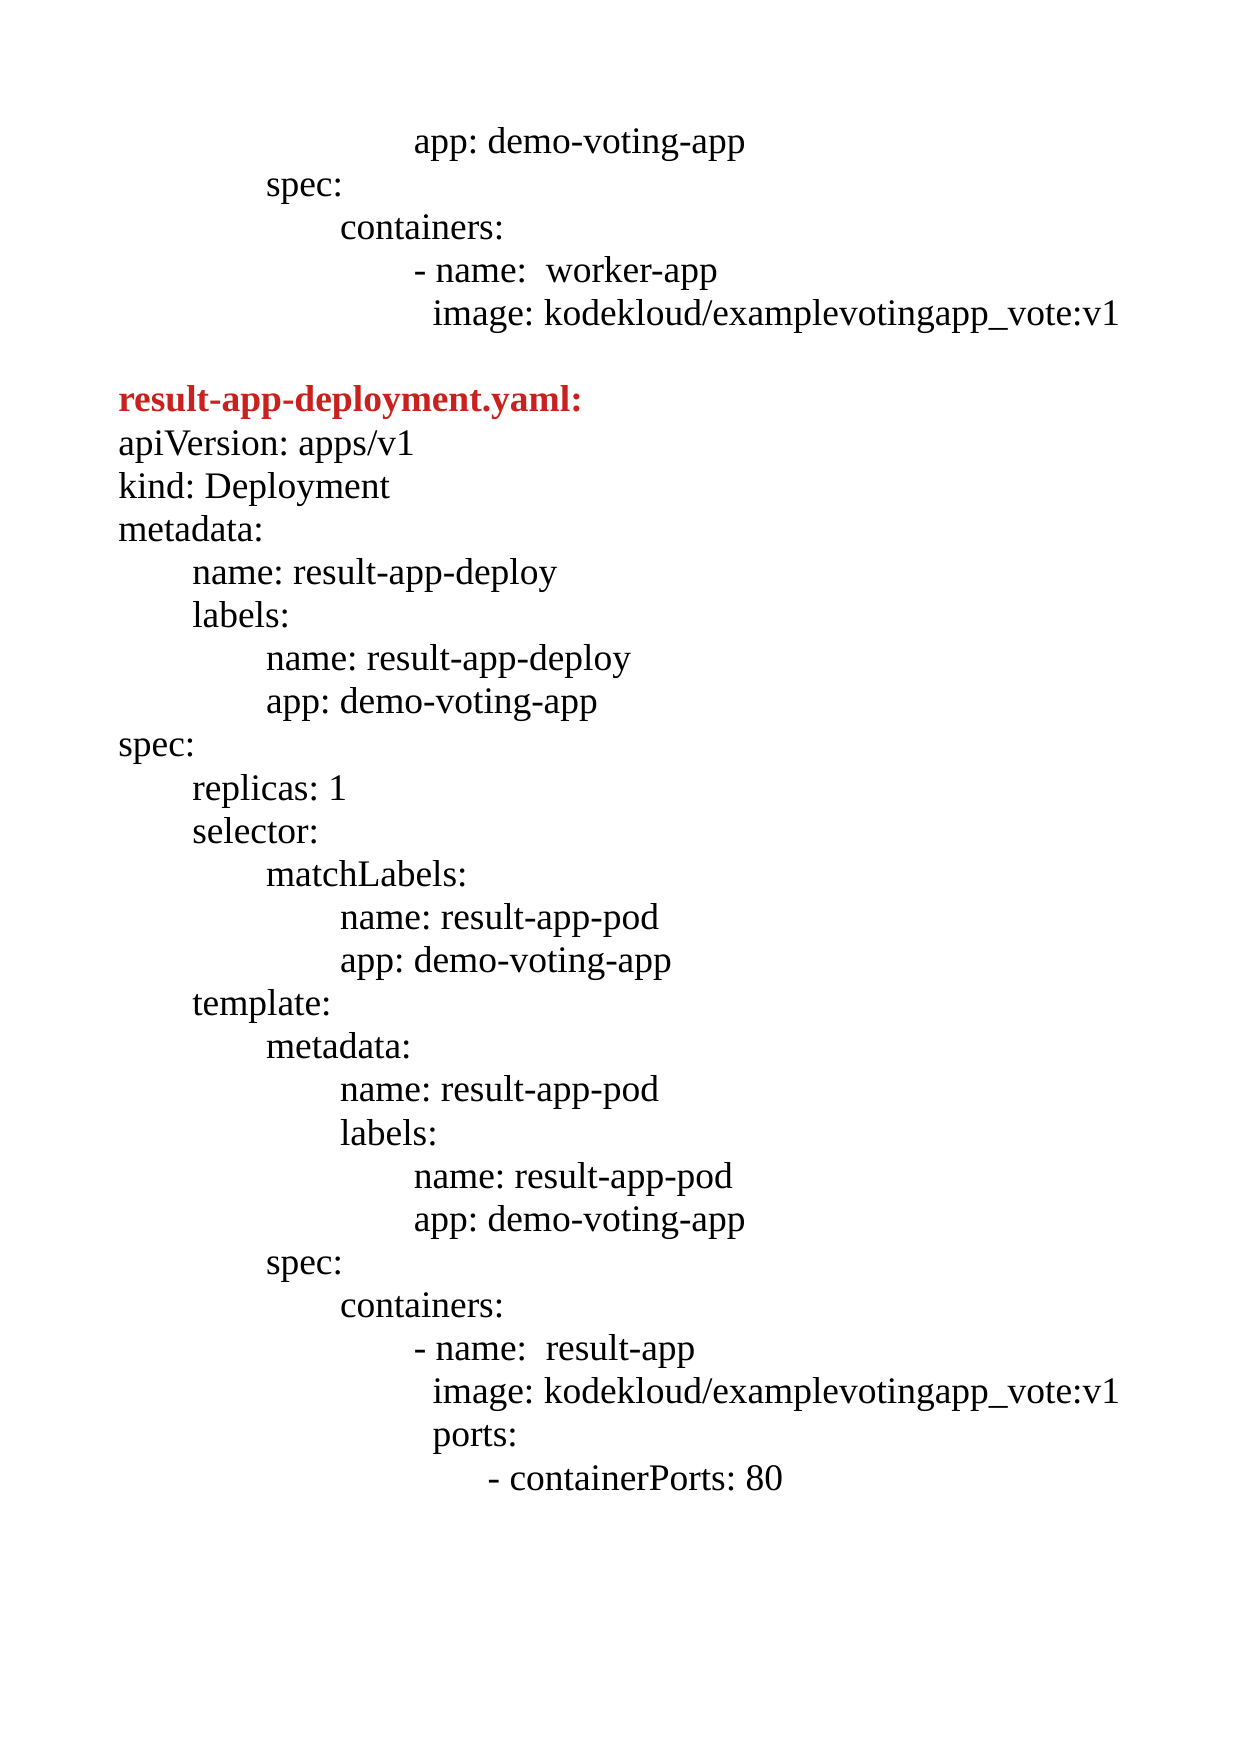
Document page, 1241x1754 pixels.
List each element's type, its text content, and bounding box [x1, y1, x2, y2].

text spec: [118, 1239, 1122, 1282]
text app: demo-voting-app [118, 118, 1122, 161]
text containers: [118, 1282, 1122, 1326]
text - name: worker-app [118, 247, 1122, 291]
text containers: [118, 204, 1122, 247]
text metadata: [118, 1024, 1122, 1067]
text image: kodekloud/examplevotingapp_vote:v1 [118, 1369, 1122, 1412]
text spec: [118, 722, 1122, 765]
text apiVersion: apps/v1 [118, 420, 1122, 463]
text - containerPorts: 80 [118, 1455, 1122, 1498]
text - name: result-app [118, 1326, 1122, 1369]
text result-app-deployment.yaml: [118, 377, 1122, 420]
text name: result-app-deploy [118, 549, 1122, 592]
text name: result-app-deploy [118, 636, 1122, 679]
text metadata: [118, 506, 1122, 549]
text kind: Deployment [118, 463, 1122, 506]
text spec: [118, 161, 1122, 204]
text template: [118, 981, 1122, 1024]
text image: kodekloud/examplevotingapp_vote:v1 [118, 291, 1122, 334]
text selector: [118, 808, 1122, 851]
text name: result-app-pod [118, 894, 1122, 937]
text name: result-app-pod [118, 1153, 1122, 1196]
text replicas: 1 [118, 765, 1122, 808]
text app: demo-voting-app [118, 1196, 1122, 1239]
text labels: [118, 1110, 1122, 1153]
text matchLabels: [118, 851, 1122, 894]
text name: result-app-pod [118, 1067, 1122, 1110]
text labels: [118, 592, 1122, 636]
text app: demo-voting-app [118, 937, 1122, 981]
text app: demo-voting-app [118, 679, 1122, 722]
text ports: [118, 1412, 1122, 1455]
